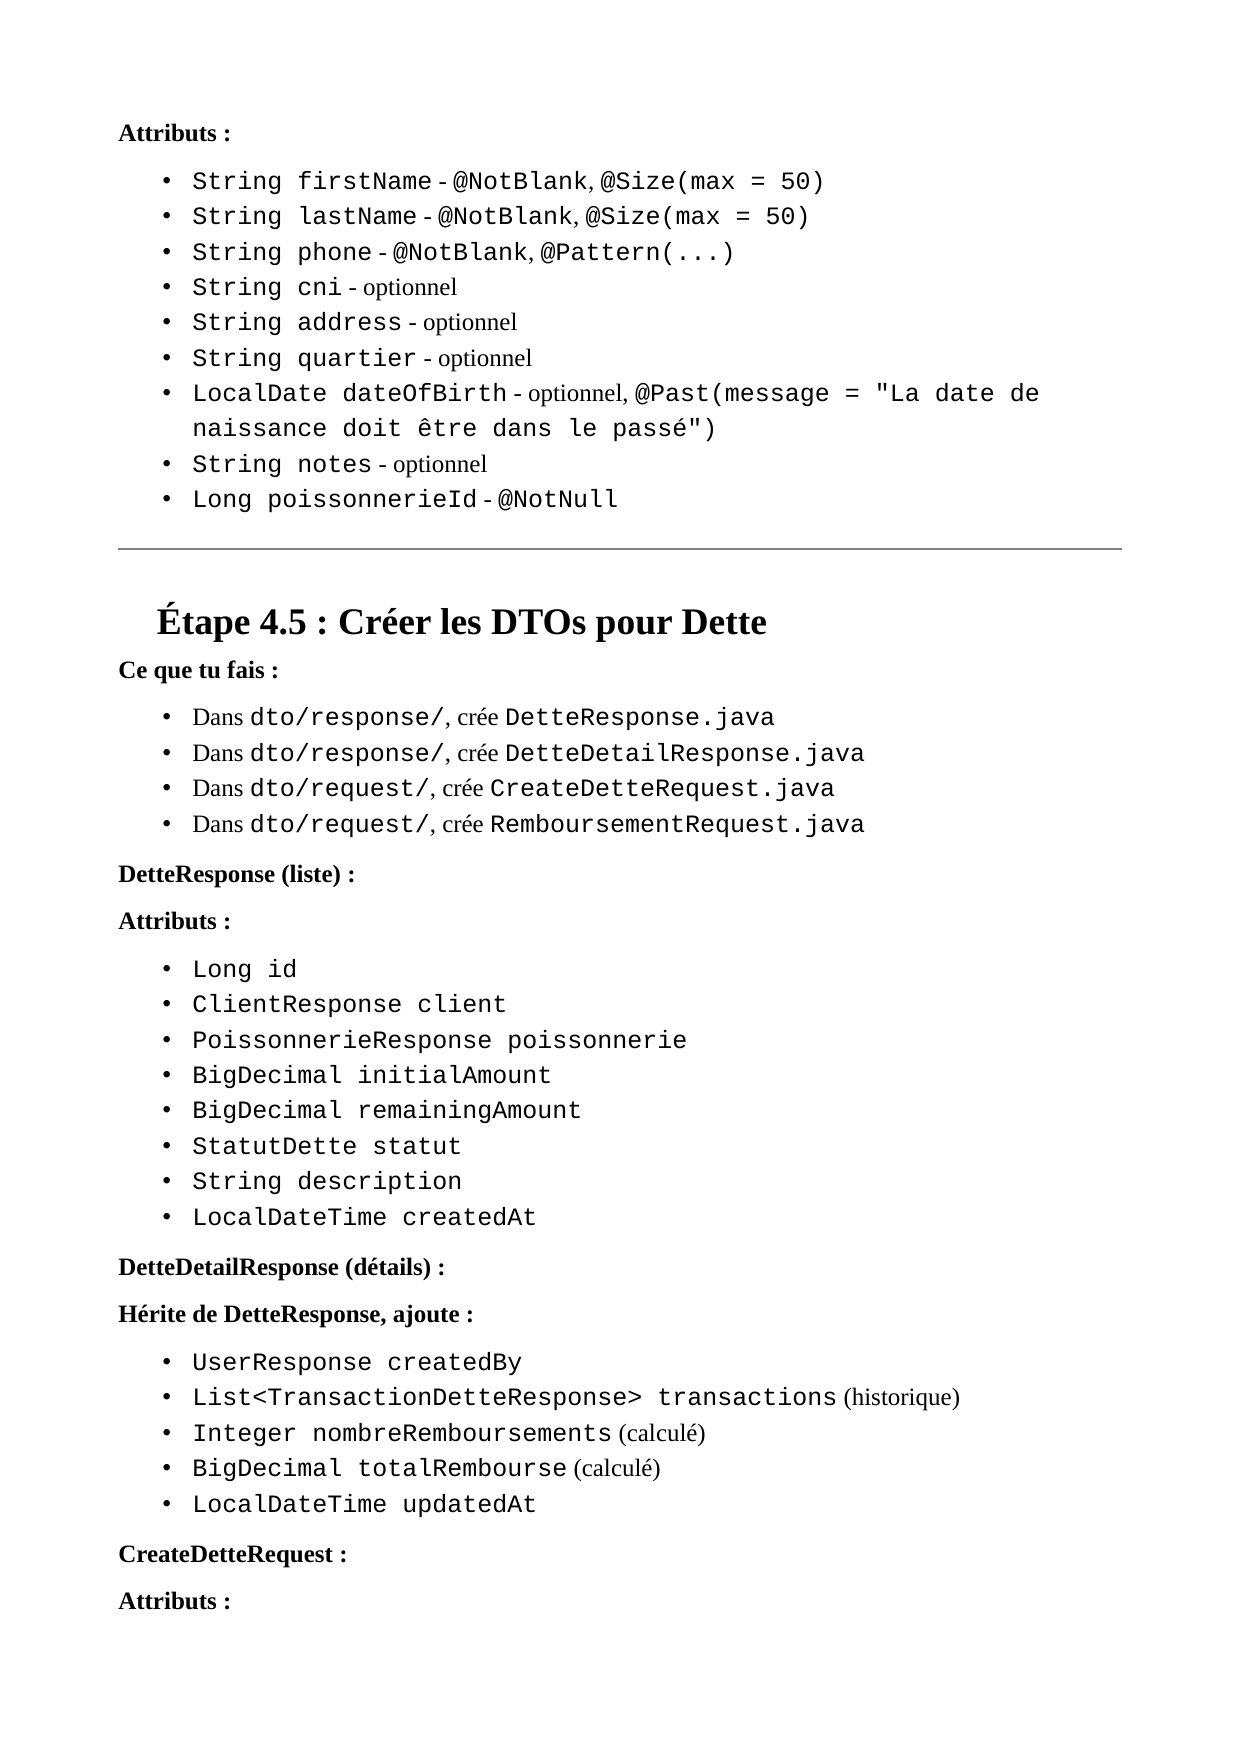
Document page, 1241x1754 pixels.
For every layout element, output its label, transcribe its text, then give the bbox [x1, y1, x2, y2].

list StatutDette statut [162, 1131, 1122, 1162]
list String notes - optionnel [162, 449, 1122, 479]
list BigDecimal initialAmount [162, 1060, 1122, 1091]
list LocalDateTime createdAt [162, 1202, 1122, 1233]
list String cni - optionnel [162, 272, 1122, 303]
text Hérite de DetteResponse, ajoute : [118, 1299, 1122, 1328]
list Dans dto/request/, crée CreateDetteRequest.java [162, 773, 1122, 804]
list PoissonnerieResponse poissonnerie [162, 1025, 1122, 1056]
list Integer nombreRemboursements (calculé) [162, 1418, 1122, 1449]
list BigDecimal remainingAmount [162, 1096, 1122, 1126]
list String lastName - @NotBlank, @Size(max = 50) [162, 201, 1122, 232]
list Dans dto/request/, crée RemboursementRequest.java [162, 809, 1122, 839]
text DetteResponse (liste) : [118, 859, 1122, 887]
list ClientResponse client [162, 989, 1122, 1020]
text Attributs : [118, 906, 1122, 935]
list List<TransactionDetteResponse> transactions (historique) [162, 1382, 1122, 1413]
text Ce que tu fais : [118, 655, 1122, 684]
list String description [162, 1166, 1122, 1197]
text CreateDetteRequest : [118, 1539, 1122, 1567]
list Dans dto/response/, crée DetteResponse.java [162, 702, 1122, 733]
list LocalDate dateOfBirth - optionnel, @Past(message = "La date de naissance doit être dans le passé") [162, 378, 1122, 444]
list String firstName - @NotBlank, @Size(max = 50) [162, 166, 1122, 197]
list String address - optionnel [162, 307, 1122, 338]
list Dans dto/response/, crée DetteDetailResponse.java [162, 738, 1122, 769]
text DetteDetailResponse (détails) : [118, 1252, 1122, 1281]
subtitle ✅ Étape 4.5 : Créer les DTOs pour Dette [118, 599, 1122, 642]
list LocalDateTime updatedAt [162, 1489, 1122, 1519]
text Attributs : [118, 1586, 1122, 1615]
list String quartier - optionnel [162, 343, 1122, 374]
list Long poissonnerieId - @NotNull [162, 484, 1122, 515]
list String phone - @NotBlank, @Pattern(...) [162, 237, 1122, 267]
list Long id [162, 954, 1122, 985]
list UserResponse createdBy [162, 1347, 1122, 1378]
text Attributs : [118, 118, 1122, 147]
list BigDecimal totalRembourse (calculé) [162, 1453, 1122, 1484]
